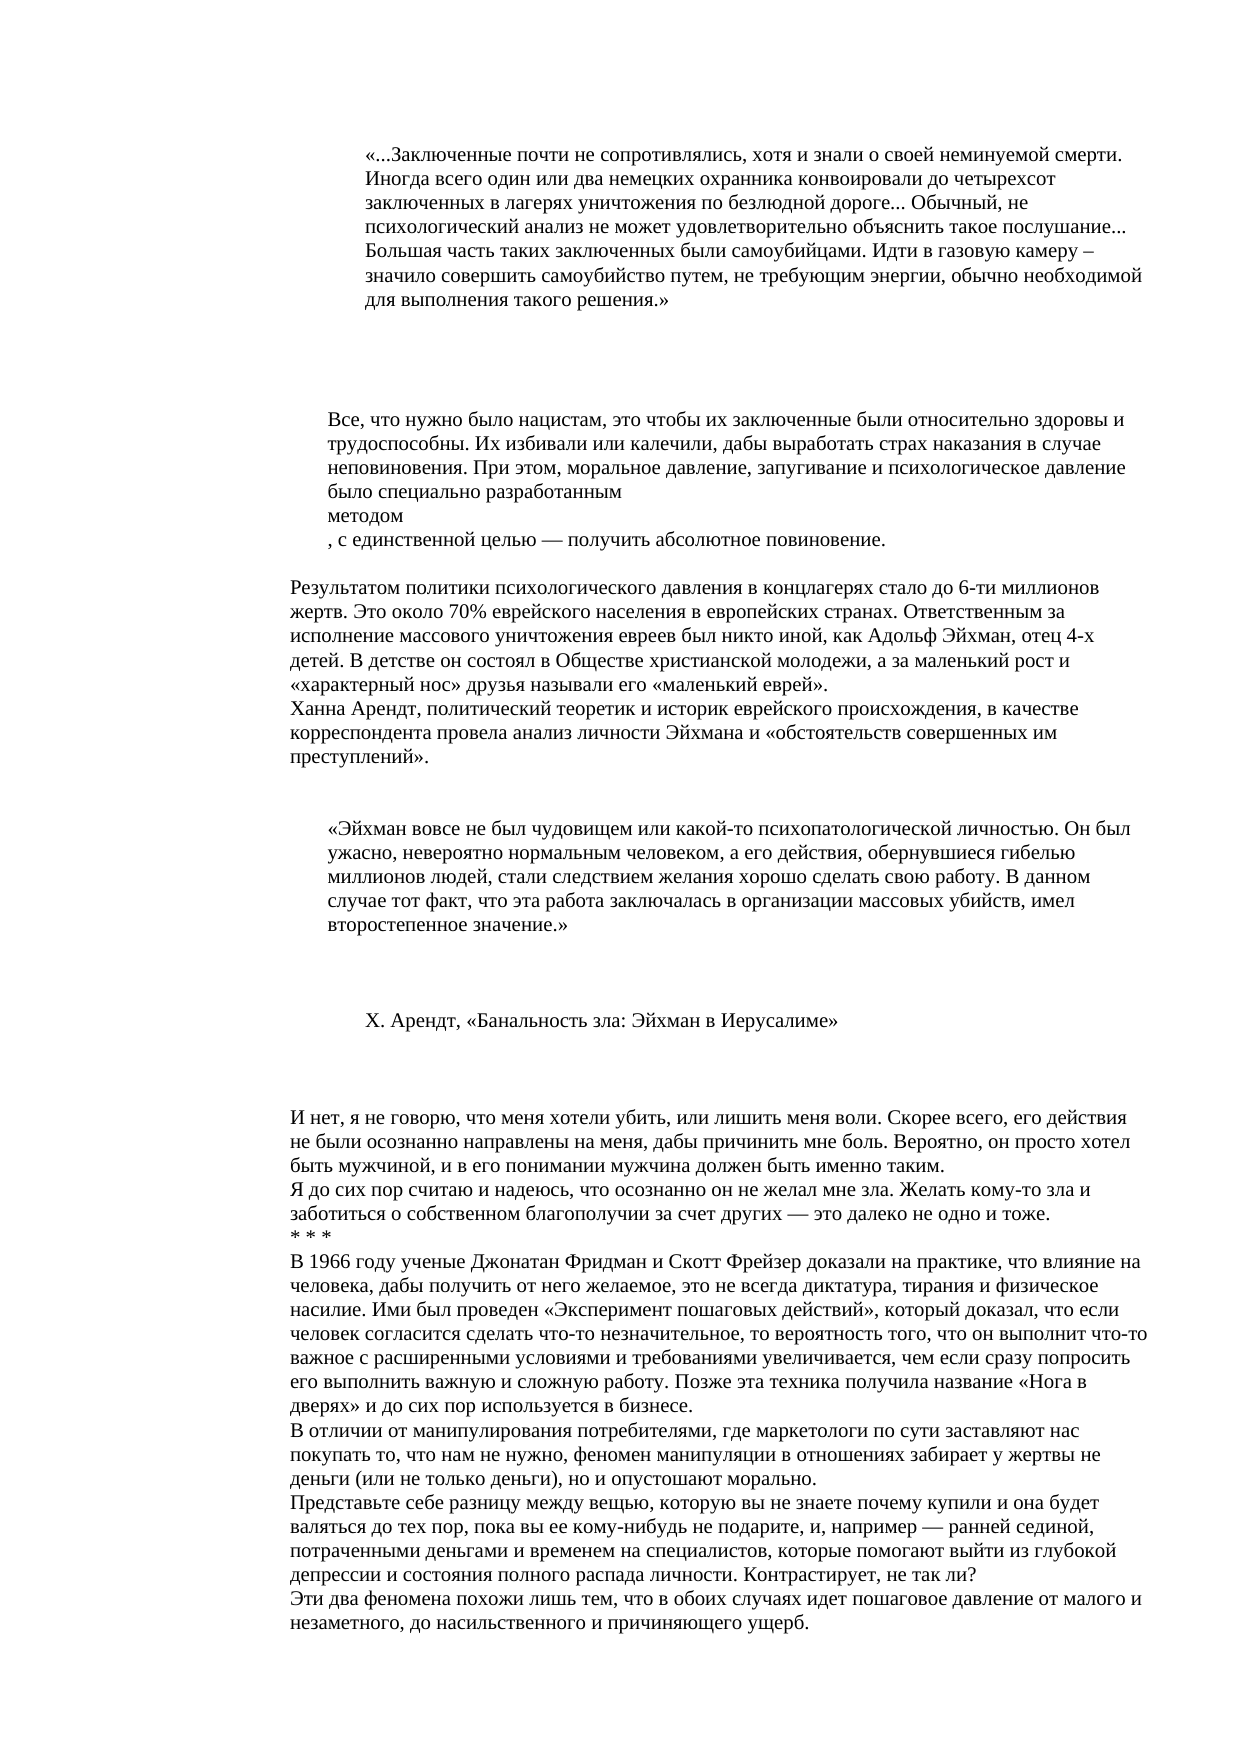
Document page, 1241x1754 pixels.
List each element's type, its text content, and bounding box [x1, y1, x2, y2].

text В отличии от манипулирования потребителями, где маркетологи по сути заставляют нас покупать то, что нам не нужно, феномен манипуляции в отношениях забирает у жертвы не деньги (или не только деньги), но и опустошают морально. [290, 1417, 1152, 1490]
text Х. Арендт, «Банальность зла: Эйхман в Иерусалиме» [365, 1008, 1152, 1032]
text «Эйхман вовсе не был чудовищем или какой-то психопатологической личностью. Он был ужасно, невероятно нормальным человеком, а его действия, обернувшиеся гибелью миллионов людей, стали следствием желания хорошо сделать свою работу. В данном случае тот факт, что эта работа заключалась в организации массовых убийств, имел второстепенное значение.» [327, 816, 1152, 936]
text Представьте себе разницу между вещью, которую вы не знаете почему купили и она будет валяться до тех пор, пока вы ее кому-нибудь не подарите, и, например — ранней сединой, потраченными деньгами и временем на специалистов, которые помогают выйти из глубокой депрессии и состояния полного распада личности. Контрастирует, не так ли? [290, 1490, 1152, 1586]
text Все, что нужно было нацистам, это чтобы их заключенные были относительно здоровы и трудоспособны. Их избивали или калечили, дабы выработать страх наказания в случае неповиновения. При этом, моральное давление, запугивание и психологическое давление было специально разработанным [327, 407, 1152, 503]
text , с единственной целью — получить абсолютное повиновение. [327, 527, 1152, 551]
text И нет, я не говорю, что меня хотели убить, или лишить меня воли. Скорее всего, его действия не были осознанно направлены на меня, дабы причинить мне боль. Вероятно, он просто хотел быть мужчиной, и в его понимании мужчина должен быть именно таким. [290, 1105, 1152, 1177]
text Результатом политики психологического давления в концлагерях стало до 6-ти миллионов жертв. Это около 70% еврейского населения в европейских странах. Ответственным за исполнение массового уничтожения евреев был никто иной, как Адольф Эйхман, отец 4-х детей. В детстве он состоял в Обществе христианской молодежи, а за маленький рост и «характерный нос» друзья называли его «маленький еврей». [290, 575, 1152, 696]
text Ханна Арендт, политический теоретик и историк еврейского происхождения, в качестве корреспондента провела анализ личности Эйхмана и «обстоятельств совершенных им преступлений». [290, 696, 1152, 768]
text методом [327, 503, 1152, 527]
text В 1966 году ученые Джонатан Фридман и Скотт Фрейзер доказали на практике, что влияние на человека, дабы получить от него желаемое, это не всегда диктатура, тирания и физическое насилие. Ими был проведен «Эксперимент пошаговых действий», который доказал, что если человек согласится сделать что-то незначительное, то вероятность того, что он выполнит что-то важное с расширенными условиями и требованиями увеличивается, чем если сразу попросить его выполнить важную и сложную работу. Позже эта техника получила название «Нога в дверях» и до сих пор используется в бизнесе. [290, 1249, 1152, 1417]
text Эти два феномена похожи лишь тем, что в обоих случаях идет пошаговое давление от малого и незаметного, до насильственного и причиняющего ущерб. [290, 1586, 1152, 1634]
text «...Заключенные почти не сопротивлялись, хотя и знали о своей неминуемой смерти. Иногда всего один или два немецких охранника конвоировали до четырехсот заключенных в лагерях уничтожения по безлюдной дороге... Обычный, не психологический анализ не может удовлетворительно объяснить такое послушание... Большая часть таких заключенных были самоубийцами. Идти в газовую камеру – значило совершить самоубийство путем, не требующим энергии, обычно необходимой для выполнения такого решения.» [365, 142, 1152, 311]
text Я до сих пор считаю и надеюсь, что осознанно он не желал мне зла. Желать кому-то зла и заботиться о собственном благополучии за счет других — это далеко не одно и тоже. [290, 1177, 1152, 1225]
text * * * [290, 1225, 1152, 1249]
